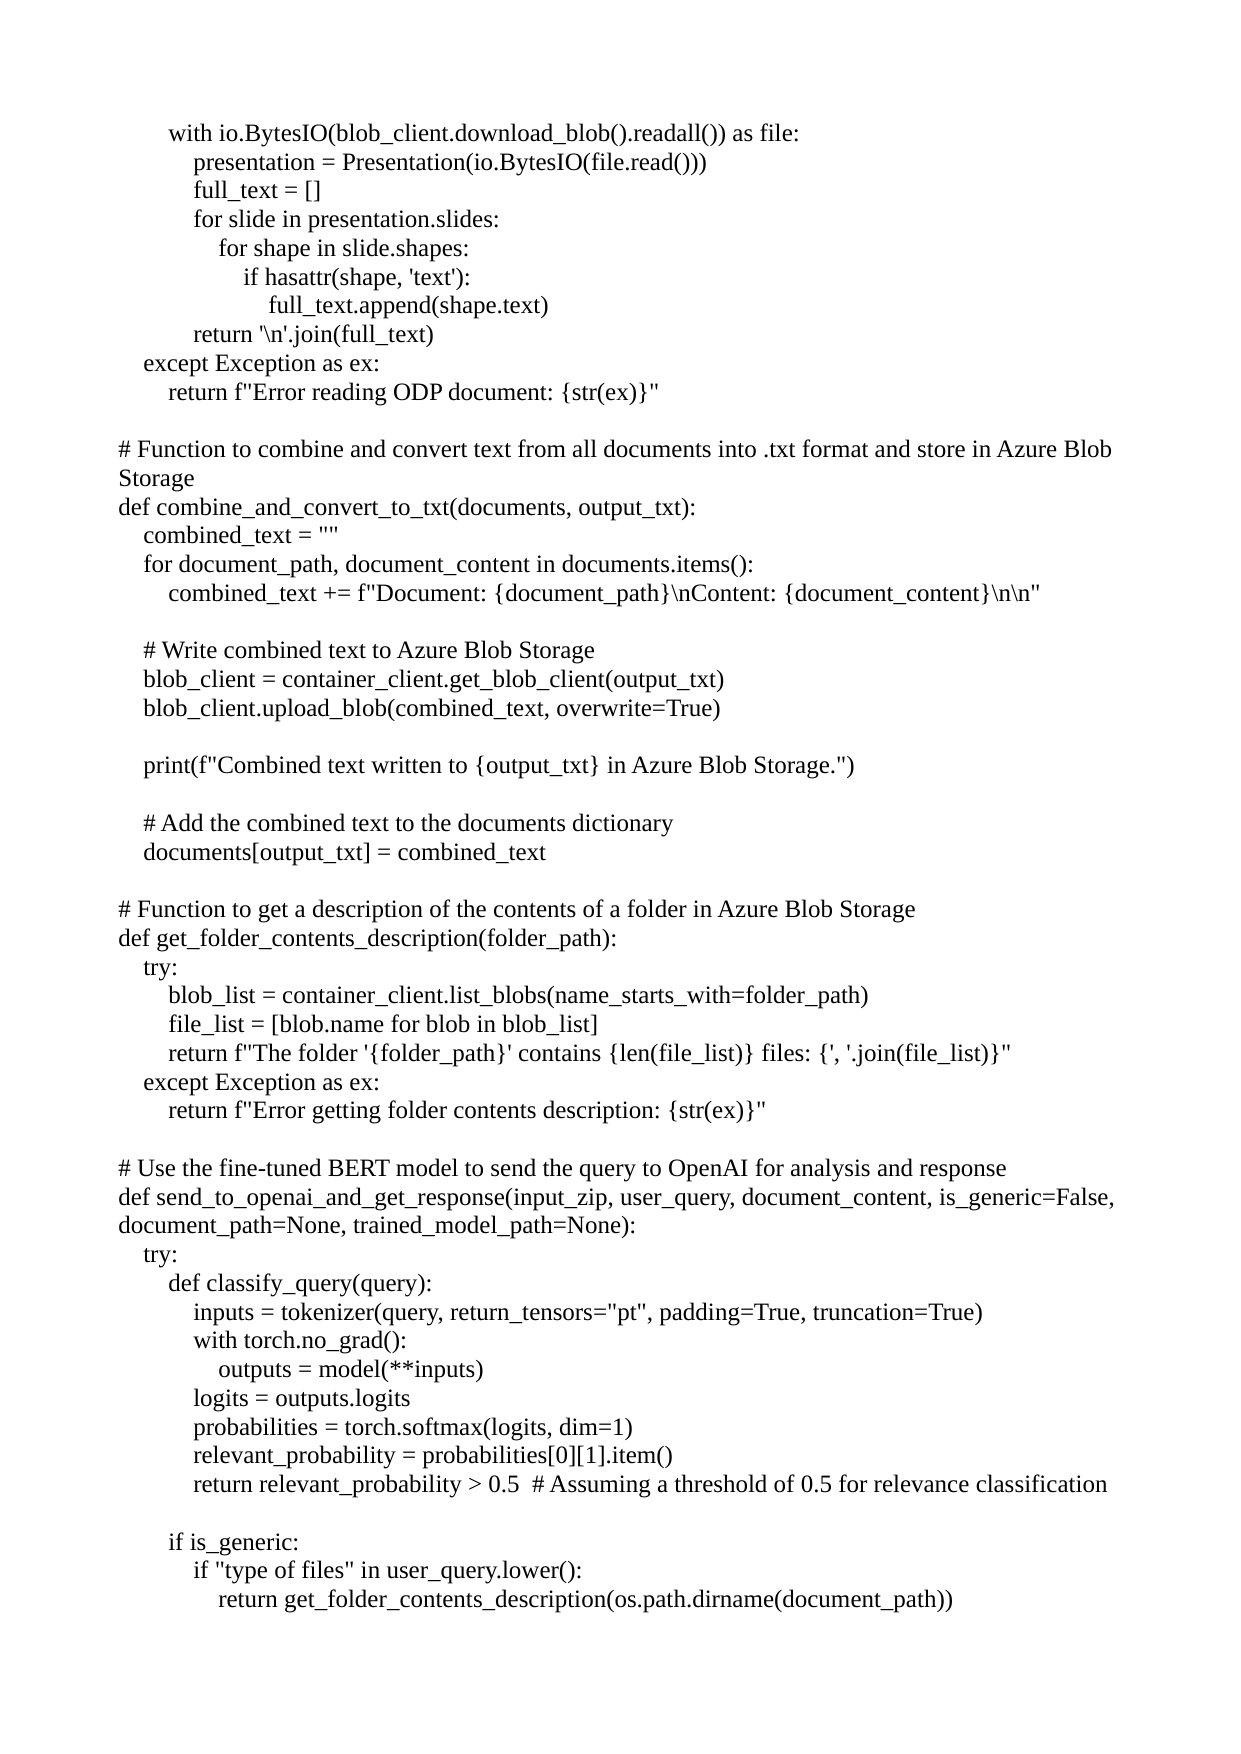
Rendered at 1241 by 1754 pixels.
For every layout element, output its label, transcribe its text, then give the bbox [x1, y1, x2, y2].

text try: [118, 952, 1122, 981]
text return f"Error getting folder contents description: {str(ex)}" [118, 1096, 1122, 1124]
text # Add the combined text to the documents dictionary [118, 808, 1122, 837]
text def combine_and_convert_to_txt(documents, output_txt): [118, 492, 1122, 521]
text if "type of files" in user_query.lower(): [118, 1556, 1122, 1584]
text blob_client = container_client.get_blob_client(output_txt) [118, 664, 1122, 693]
text presentation = Presentation(io.BytesIO(file.read())) [118, 147, 1122, 176]
text return relevant_probability > 0.5 # Assuming a threshold of 0.5 for relevance classification [118, 1469, 1122, 1498]
text return f"Error reading ODP document: {str(ex)}" [118, 377, 1122, 406]
text relevant_probability = probabilities[0][1].item() [118, 1441, 1122, 1469]
text if is_generic: [118, 1527, 1122, 1556]
text # Function to combine and convert text from all documents into .txt format and store in Azure Blob Storage [118, 434, 1122, 492]
text except Exception as ex: [118, 1067, 1122, 1096]
text blob_list = container_client.list_blobs(name_starts_with=folder_path) [118, 981, 1122, 1009]
text documents[output_txt] = combined_text [118, 837, 1122, 866]
text blob_client.upload_blob(combined_text, overwrite=True) [118, 693, 1122, 722]
text logits = outputs.logits [118, 1383, 1122, 1412]
text combined_text += f"Document: {document_path}\nContent: {document_content}\n\n" [118, 578, 1122, 607]
text with io.BytesIO(blob_client.download_blob().readall()) as file: [118, 118, 1122, 147]
text file_list = [blob.name for blob in blob_list] [118, 1009, 1122, 1038]
text for shape in slide.shapes: [118, 233, 1122, 262]
text for slide in presentation.slides: [118, 204, 1122, 233]
text return f"The folder '{folder_path}' contains {len(file_list)} files: {', '.join(file_list)}" [118, 1038, 1122, 1067]
text for document_path, document_content in documents.items(): [118, 549, 1122, 578]
text def classify_query(query): [118, 1268, 1122, 1297]
text try: [118, 1239, 1122, 1268]
text def send_to_openai_and_get_response(input_zip, user_query, document_content, is_generic=False, document_path=None, trained_model_path=None): [118, 1182, 1122, 1239]
text # Write combined text to Azure Blob Storage [118, 636, 1122, 664]
text full_text = [] [118, 176, 1122, 204]
text full_text.append(shape.text) [118, 291, 1122, 319]
text return '\n'.join(full_text) [118, 319, 1122, 348]
text with torch.no_grad(): [118, 1326, 1122, 1354]
text def get_folder_contents_description(folder_path): [118, 923, 1122, 952]
text outputs = model(**inputs) [118, 1354, 1122, 1383]
text probabilities = torch.softmax(logits, dim=1) [118, 1412, 1122, 1441]
text # Function to get a description of the contents of a folder in Azure Blob Storage [118, 894, 1122, 923]
text print(f"Combined text written to {output_txt} in Azure Blob Storage.") [118, 751, 1122, 779]
text combined_text = "" [118, 521, 1122, 549]
text return get_folder_contents_description(os.path.dirname(document_path)) [118, 1584, 1122, 1613]
text inputs = tokenizer(query, return_tensors="pt", padding=True, truncation=True) [118, 1297, 1122, 1326]
text if hasattr(shape, 'text'): [118, 262, 1122, 291]
text except Exception as ex: [118, 348, 1122, 377]
text # Use the fine-tuned BERT model to send the query to OpenAI for analysis and response [118, 1153, 1122, 1182]
